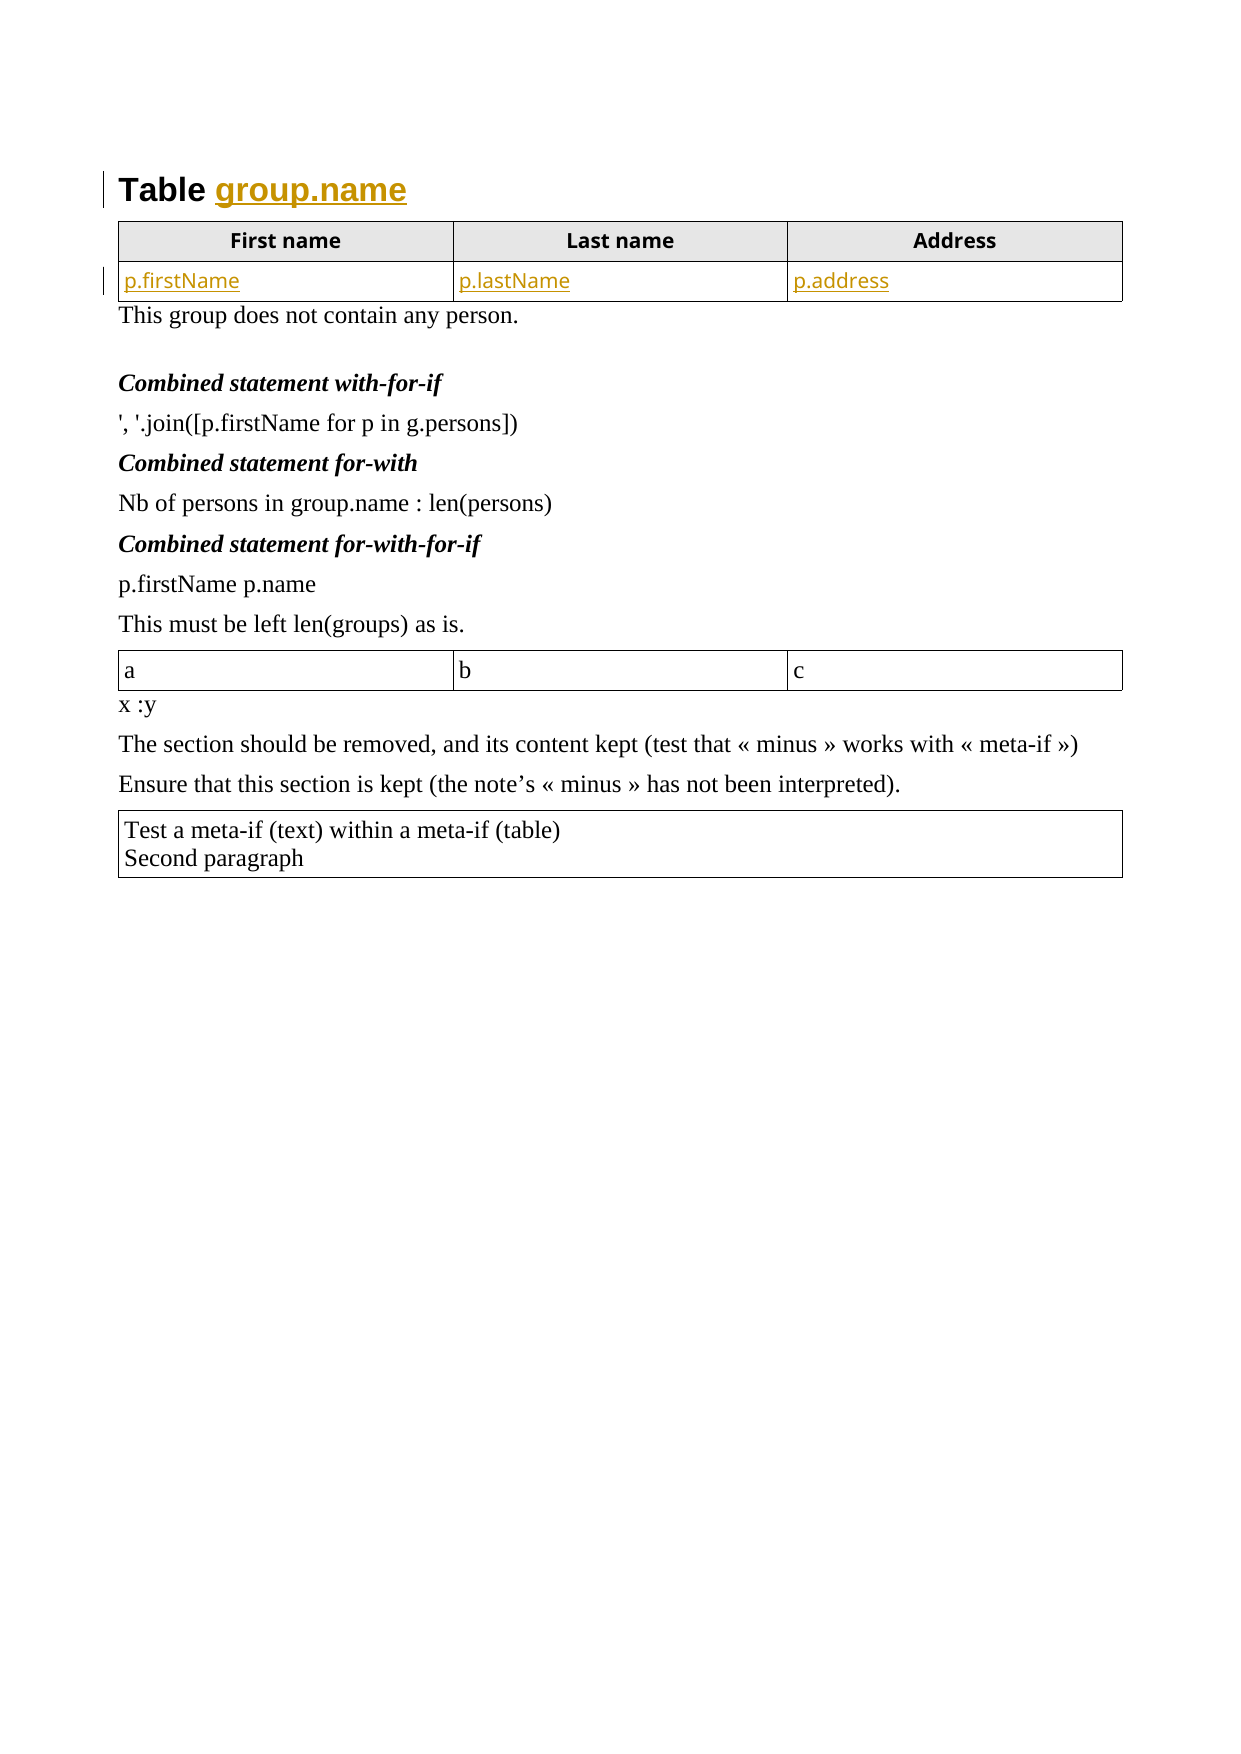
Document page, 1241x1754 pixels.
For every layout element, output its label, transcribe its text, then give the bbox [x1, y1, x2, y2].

text x :y [118, 691, 1122, 717]
text Combined statement for-with-for-if [118, 530, 1122, 557]
table_header First name [119, 222, 453, 261]
text This group does not contain any person. [118, 302, 1122, 329]
table_header c [788, 651, 1122, 689]
text Nb of persons in group.name : len(persons) [118, 489, 1122, 517]
table_header a [119, 651, 453, 689]
text p.firstName p.name [118, 570, 1122, 598]
table_cell p.lastName [454, 262, 787, 301]
text Combined statement with-for-if [118, 369, 1122, 397]
subtitle Table group.name [118, 171, 1122, 208]
text ', '.join([p.firstName for p in g.persons]) [118, 409, 1122, 437]
table_cell p.address [788, 262, 1122, 301]
table_header Address [788, 222, 1122, 261]
table_header Last name [454, 222, 787, 261]
text Ensure that this section is kept (the note’s « minus » has not been interpreted). [118, 770, 1122, 798]
table_header Test a meta-if (text) within a meta-if (table) Second paragraph [119, 811, 1122, 877]
table_cell p.firstName [119, 262, 453, 301]
table_header b [454, 651, 787, 689]
text The section should be removed, and its content kept (test that « minus » works with « meta-if ») [118, 730, 1122, 758]
text Combined statement for-with [118, 449, 1122, 477]
text This must be left len(groups) as is. [118, 610, 1122, 638]
